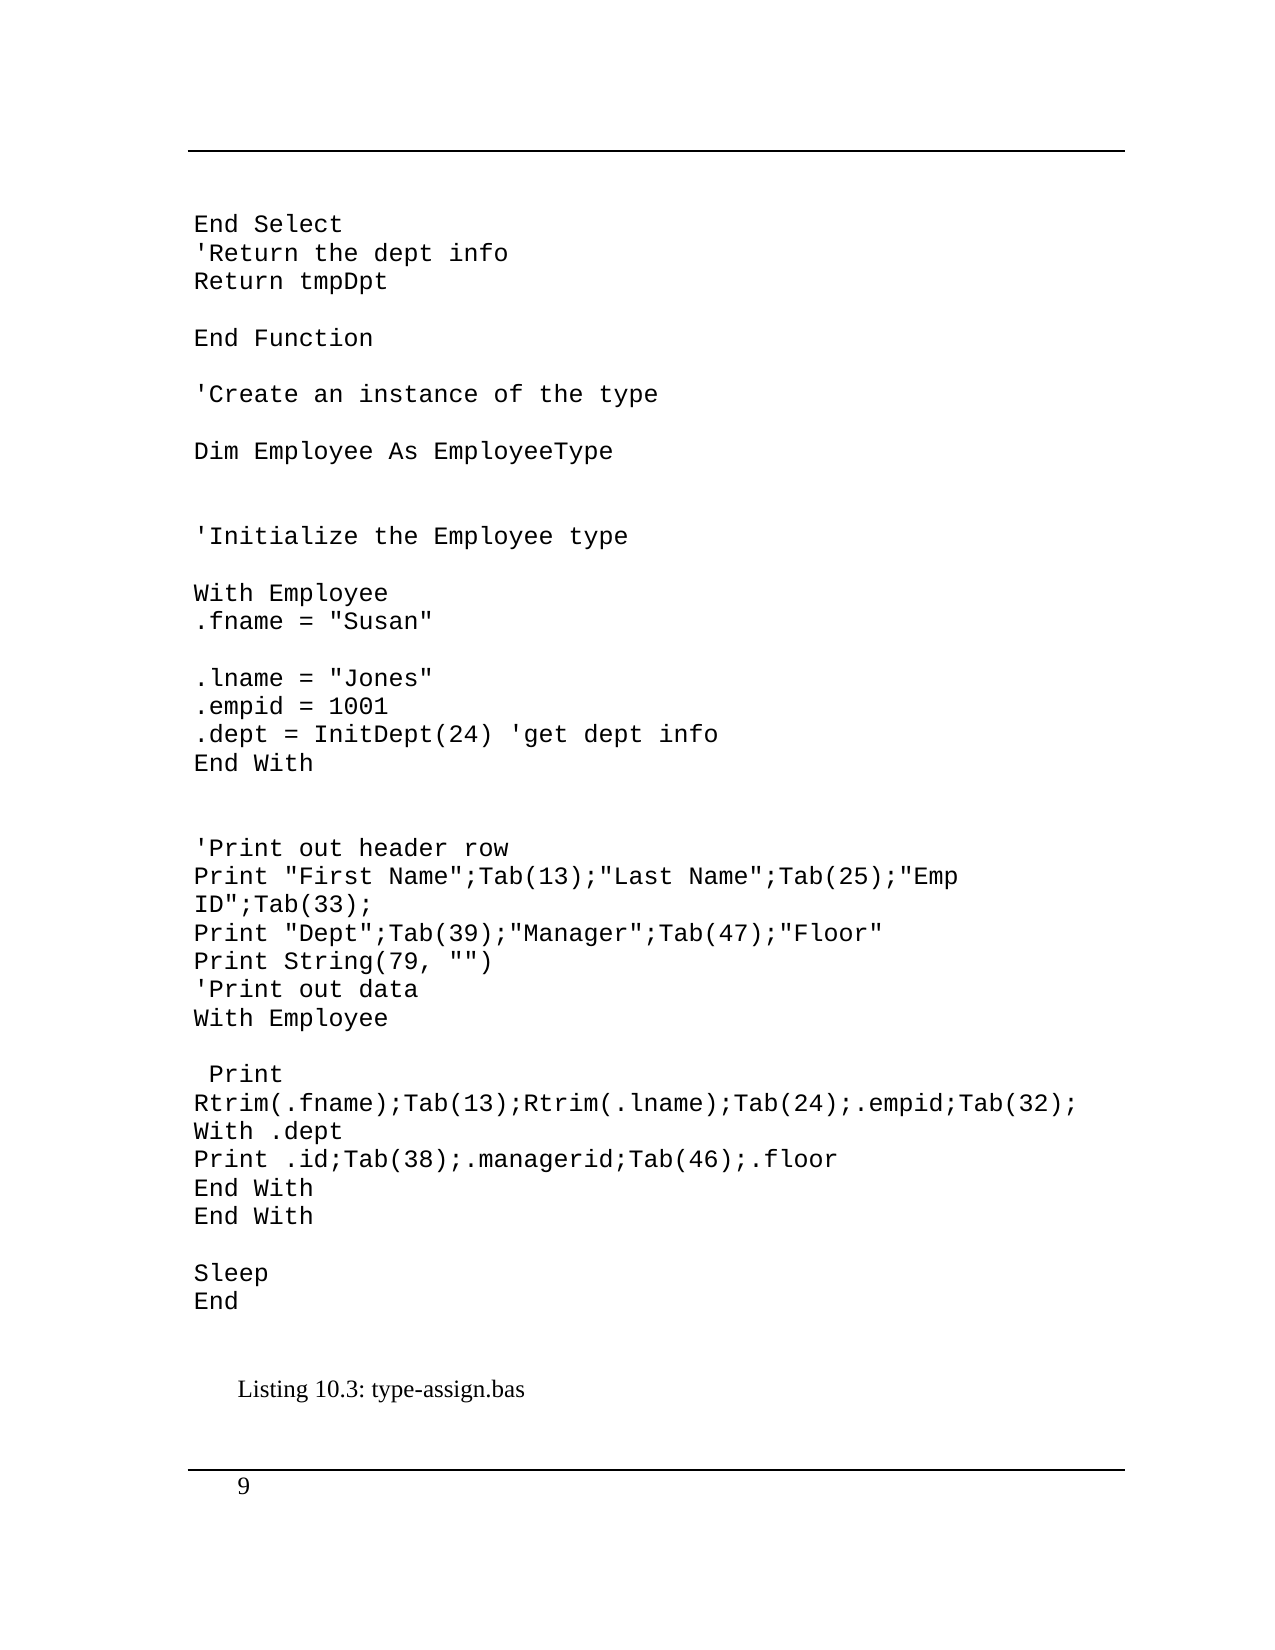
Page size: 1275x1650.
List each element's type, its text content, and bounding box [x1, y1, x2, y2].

text 'Print out data [187, 977, 1125, 1005]
text End Select [187, 212, 1125, 240]
text .empid = 1001 [187, 694, 1125, 722]
text Listing 10.3: type-assign.bas [187, 1374, 1125, 1403]
text 'Return the dept info [187, 240, 1125, 269]
text With Employee [187, 580, 1125, 609]
text 'Initialize the Employee type [187, 524, 1125, 552]
text .fname = "Susan" [187, 609, 1125, 637]
text 'Print out header row [187, 835, 1125, 864]
text With .dept [187, 1119, 1125, 1147]
text Print Rtrim(.fname);Tab(13);Rtrim(.lname);Tab(24);.empid;Tab(32); [187, 1062, 1125, 1119]
text End With [187, 1175, 1125, 1204]
text 'Create an instance of the type [187, 382, 1125, 410]
text End Function [187, 325, 1125, 354]
text Return tmpDpt [187, 269, 1125, 297]
text Print .id;Tab(38);.managerid;Tab(46);.floor [187, 1147, 1125, 1175]
text .lname = "Jones" [187, 665, 1125, 694]
text Print "First Name";Tab(13);"Last Name";Tab(25);"Emp ID";Tab(33); [187, 864, 1125, 920]
text End With [187, 1204, 1125, 1232]
text Print "Dept";Tab(39);"Manager";Tab(47);"Floor" [187, 920, 1125, 949]
text .dept = InitDept(24) 'get dept info [187, 722, 1125, 750]
text Sleep [187, 1260, 1125, 1289]
text End With [187, 750, 1125, 779]
text End [187, 1289, 1125, 1317]
text With Employee [187, 1005, 1125, 1034]
text Dim Employee As EmployeeType [187, 439, 1125, 467]
text Print String(79, "") [187, 949, 1125, 977]
